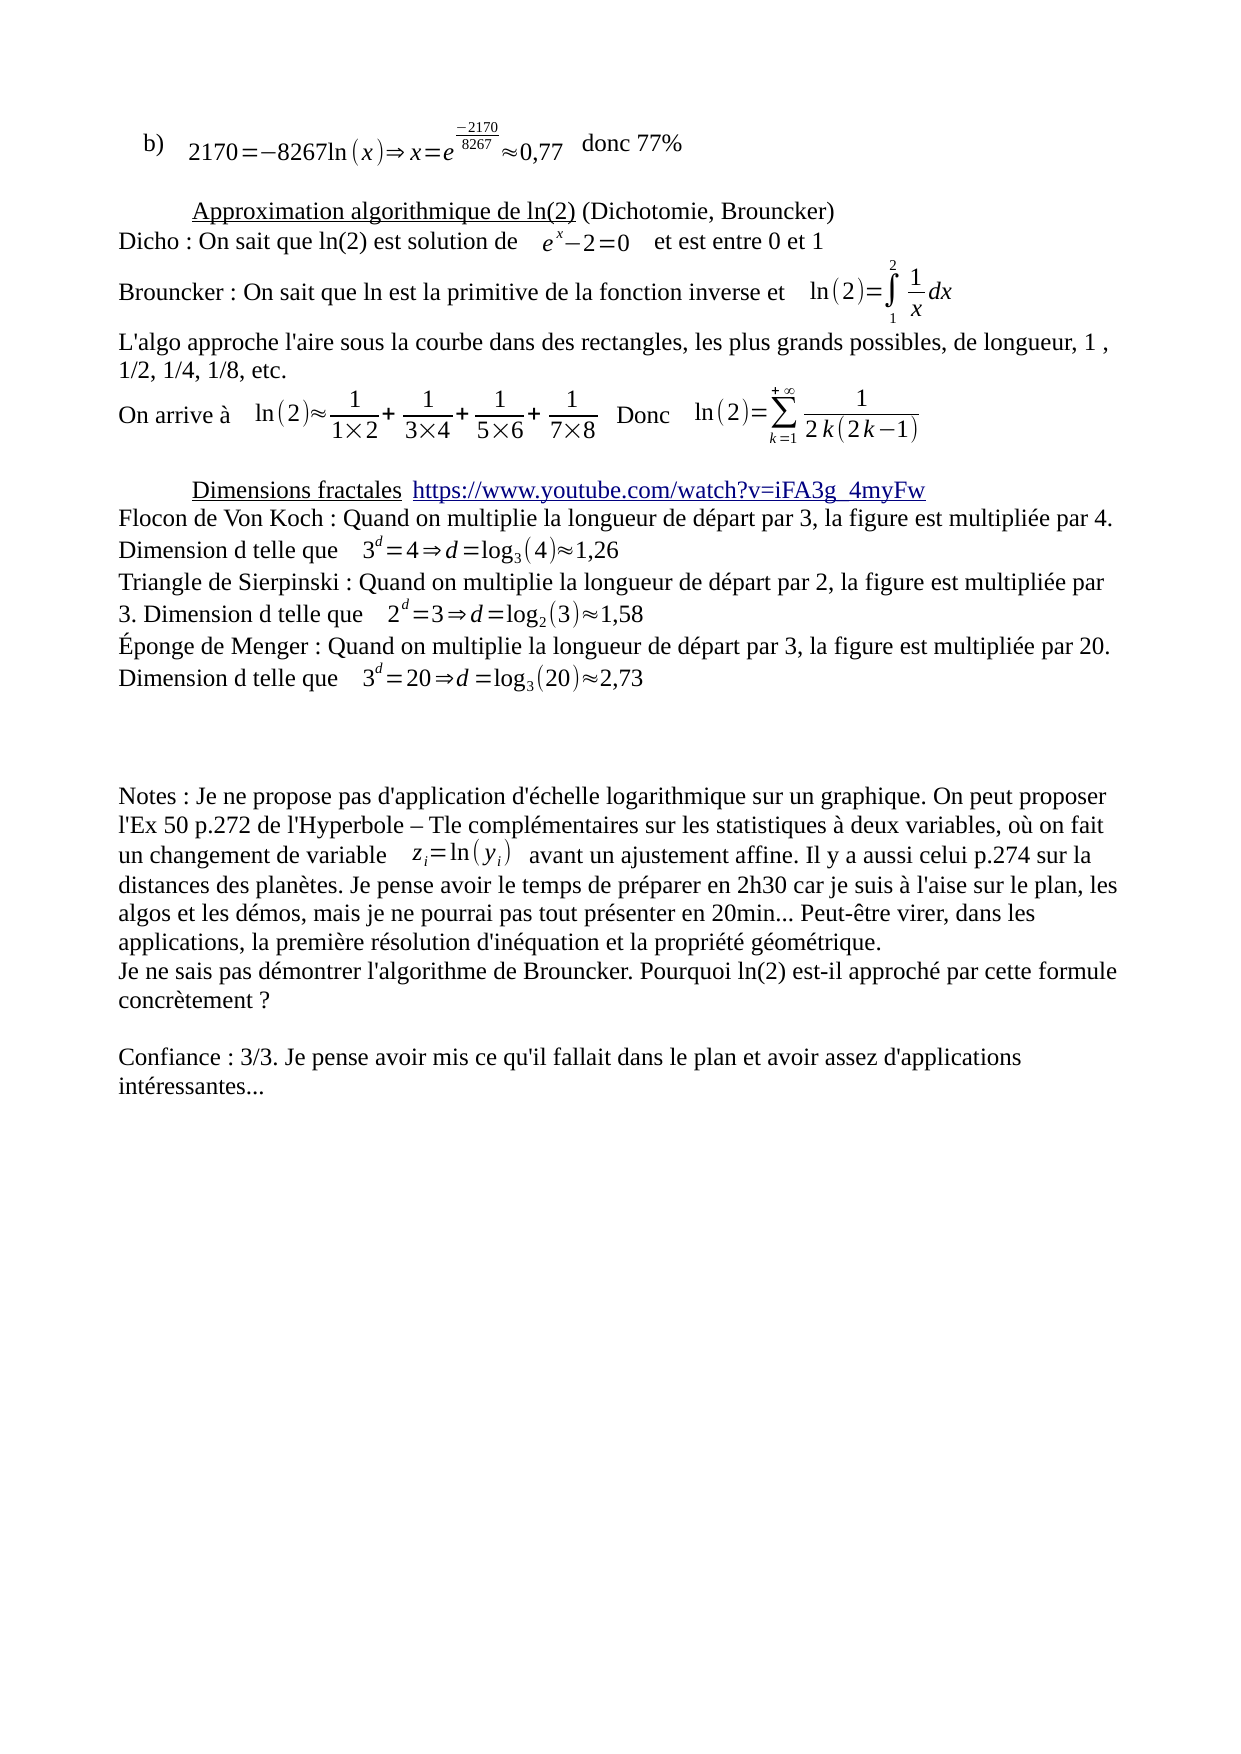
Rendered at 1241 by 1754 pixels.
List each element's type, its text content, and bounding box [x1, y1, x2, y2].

text Approximation algorithmique de ln(2) (Dichotomie, Brouncker) [118, 196, 1122, 225]
text Je ne sais pas démontrer l'algorithme de Brouncker. Pourquoi ln(2) est-il approché par cette formule concrètement ? [118, 956, 1122, 1013]
text Dimension d telle que [118, 660, 1122, 695]
text Dicho : On sait que ln(2) est solution de et est entre 0 et 1 [118, 225, 1122, 256]
text Brouncker : On sait que ln est la primitive de la fonction inverse et [118, 256, 1122, 327]
text b) donc 77% [118, 118, 1122, 167]
text Confiance : 3/3. Je pense avoir mis ce qu'il fallait dans le plan et avoir assez d'applications intéressantes... [118, 1042, 1122, 1100]
text Éponge de Menger : Quand on multiplie la longueur de départ par 3, la figure est multipliée par 20. [118, 631, 1122, 660]
text Notes : Je ne propose pas d'application d'échelle logarithmique sur un graphique. On peut proposer l'Ex 50 p.272 de l'Hyperbole – Tle complémentaires sur les statistiques à deux variables, où on fait un changement de variable avant un ajustement affine. Il y a aussi celui p.274 sur la distances des planètes. Je pense avoir le temps de préparer en 2h30 car je suis à l'aise sur le plan, les algos et les démos, mais je ne pourrai pas tout présenter en 20min... Peut-être virer, dans les applications, la première résolution d'inéquation et la propriété géométrique. [118, 781, 1122, 956]
text On arrive à Donc [118, 384, 1122, 446]
text L'algo approche l'aire sous la courbe dans des rectangles, les plus grands possibles, de longueur, 1 , 1/2, 1/4, 1/8, etc. [118, 327, 1122, 384]
text Flocon de Von Koch : Quand on multiplie la longueur de départ par 3, la figure est multipliée par 4. Dimension d telle que [118, 503, 1122, 567]
text Triangle de Sierpinski : Quand on multiplie la longueur de départ par 2, la figure est multipliée par 3. Dimension d telle que [118, 567, 1122, 631]
text Dimensions fractales https://www.youtube.com/watch?v=iFA3g_4myFw [118, 475, 1122, 503]
